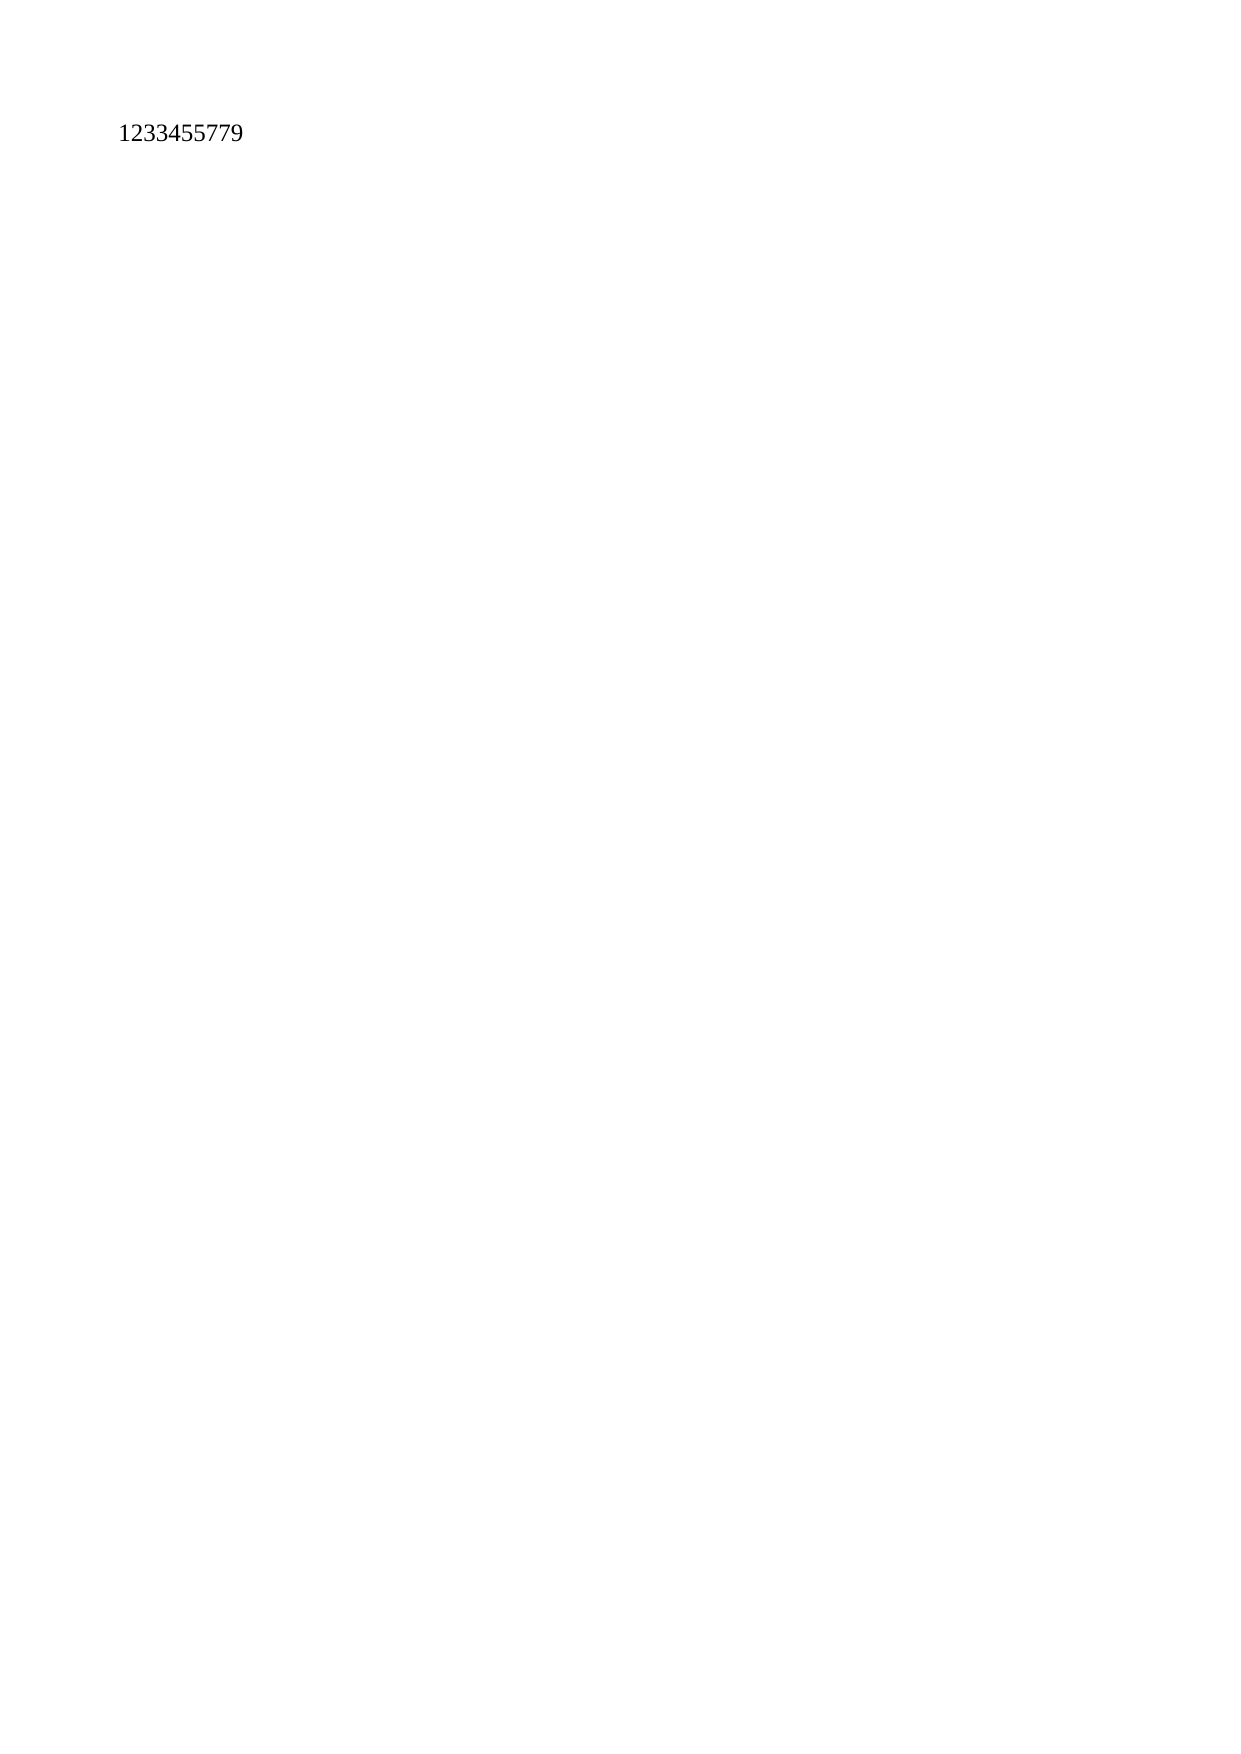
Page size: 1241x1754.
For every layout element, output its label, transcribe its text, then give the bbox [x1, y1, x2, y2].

text 1233455779 [118, 118, 1122, 147]
